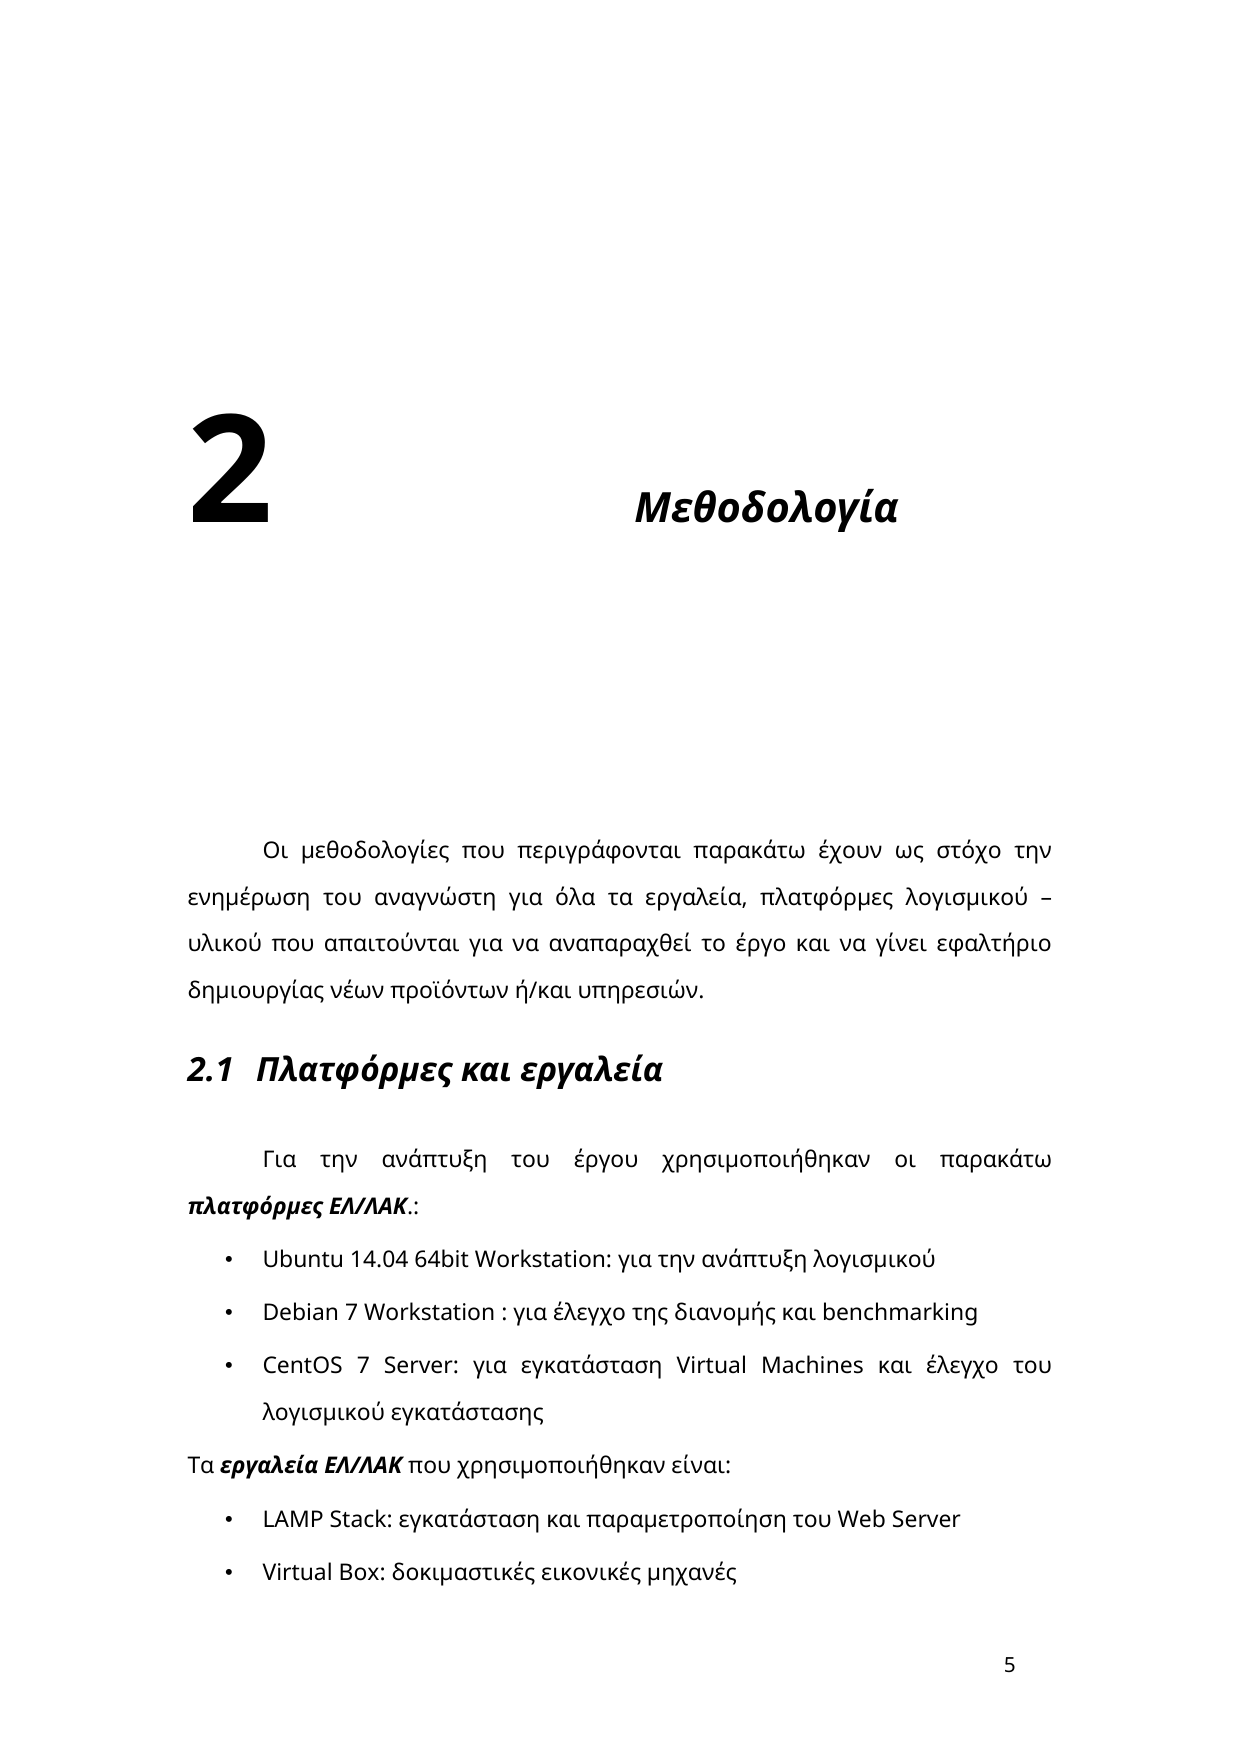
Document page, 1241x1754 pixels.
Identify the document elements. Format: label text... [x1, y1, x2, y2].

list CentOS 7 Server: για εγκατάσταση Virtual Machines και έλεγχο του λογισμικού εγκατάστασης [225, 1349, 1053, 1427]
list Virtual Box: δοκιμαστικές εικονικές μηχανές [225, 1556, 1053, 1587]
list LAMP Stack: εγκατάσταση και παραμετροποίηση του Web Server [225, 1502, 1053, 1534]
text Οι μεθοδολογίες που περιγράφονται παρακάτω έχουν ως στόχο την ενημέρωση του αναγνώστη για όλα τα εργαλεία, πλατφόρμες λογισμικού – υλικού που απαιτούνται για να αναπαραχθεί το έργο και να γίνει εφαλτήριο δημιουργίας νέων προϊόντων ή/και υπηρεσιών. [187, 833, 1053, 1005]
list Debian 7 Workstation : για έλεγχο της διανομής και benchmarking [225, 1296, 1053, 1327]
subtitle Πλατφόρμες και εργαλεία [187, 1046, 1058, 1091]
subtitle Μεθοδολογία [187, 362, 1058, 567]
text Για την ανάπτυξη του έργου χρησιμοποιήθηκαν οι παρακάτω πλατφόρμες ΕΛ/ΛΑΚ.: [187, 1143, 1053, 1221]
list Ubuntu 14.04 64bit Workstation: για την ανάπτυξη λογισμικού [225, 1243, 1053, 1274]
text Τα εργαλεία ΕΛ/ΛΑΚ που χρησιμοποιήθηκαν είναι: [187, 1449, 1053, 1481]
